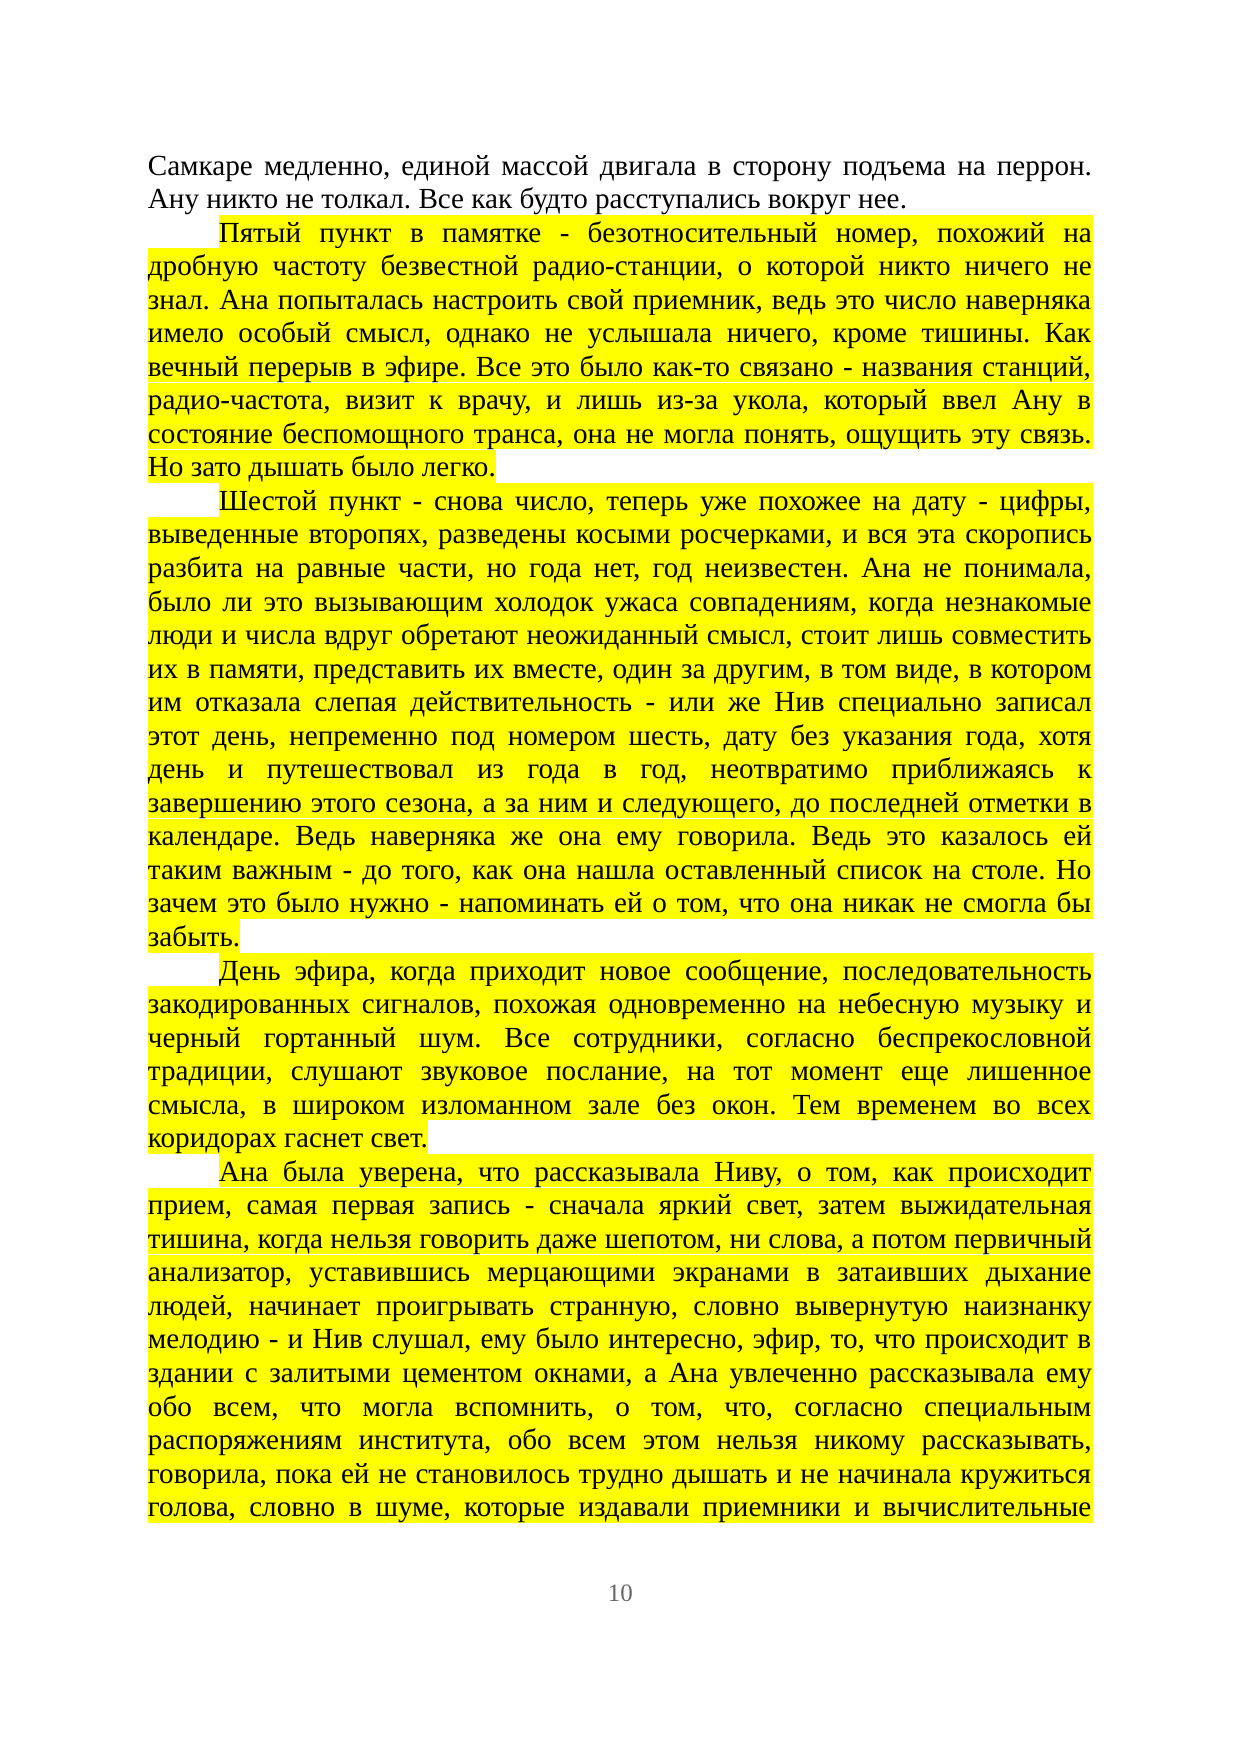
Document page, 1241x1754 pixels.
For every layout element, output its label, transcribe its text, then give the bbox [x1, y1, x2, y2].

text Ана была уверена, что рассказывала Ниву, о том, как происходит прием, самая первая запись - сначала яркий свет, затем выжидательная тишина, когда нельзя говорить даже шепотом, ни слова, а потом первичный анализатор, уставившись мерцающими экранами в затаивших дыхание людей, начинает проигрывать странную, словно вывернутую наизнанку мелодию - и Нив слушал, ему было интересно, эфир, то, что происходит в здании с залитыми цементом окнами, а Ана увлеченно рассказывала ему обо всем, что могла вспомнить, о том, что, согласно специальным распоряжениям института, обо всем этом нельзя никому рассказывать, говорила, пока ей не становилось трудно дышать и не начинала кружиться голова, словно в шуме, которые издавали приемники и вычислительные [148, 1154, 1093, 1523]
text Шестой пункт - снова число, теперь уже похожее на дату - цифры, выведенные второпях, разведены косыми росчерками, и вся эта скоропись разбита на равные части, но года нет, год неизвестен. Ана не понимала, было ли это вызывающим холодок ужаса совпадениям, когда незнакомые люди и числа вдруг обретают неожиданный смысл, стоит лишь совместить их в памяти, представить их вместе, один за другим, в том виде, в котором им отказала слепая действительность - или же Нив специально записал этот день, непременно под номером шесть, дату без указания года, хотя день и путешествовал из года в год, неотвратимо приближаясь к завершению этого сезона, а за ним и следующего, до последней отметки в календаре. Ведь наверняка же она ему говорила. Ведь это казалось ей таким важным - до того, как она нашла оставленный список на столе. Но зачем это было нужно - напоминать ей о том, что она никак не смогла бы забыть. [148, 483, 1093, 953]
text День эфира, когда приходит новое сообщение, последовательность закодированных сигналов, похожая одновременно на небесную музыку и черный гортанный шум. Все сотрудники, согласно беспрекословной традиции, слушают звуковое послание, на тот момент еще лишенное смысла, в широком изломанном зале без окон. Тем временем во всех коридорах гаснет свет. [148, 953, 1093, 1154]
text Самкаре медленно, единой массой двигала в сторону подъема на перрон. Ану никто не толкал. Все как будто расступались вокруг нее. [148, 148, 1093, 215]
text Пятый пункт в памятке - безотносительный номер, похожий на дробную частоту безвестной радио-станции, о которой никто ничего не знал. Ана попыталась настроить свой приемник, ведь это число наверняка имело особый смысл, однако не услышала ничего, кроме тишины. Как вечный перерыв в эфире. Все это было как-то связано - названия станций, радио-частота, визит к врачу, и лишь из-за укола, который ввел Ану в состояние беспомощного транса, она не могла понять, ощущить эту связь. Но зато дышать было легко. [148, 215, 1093, 483]
